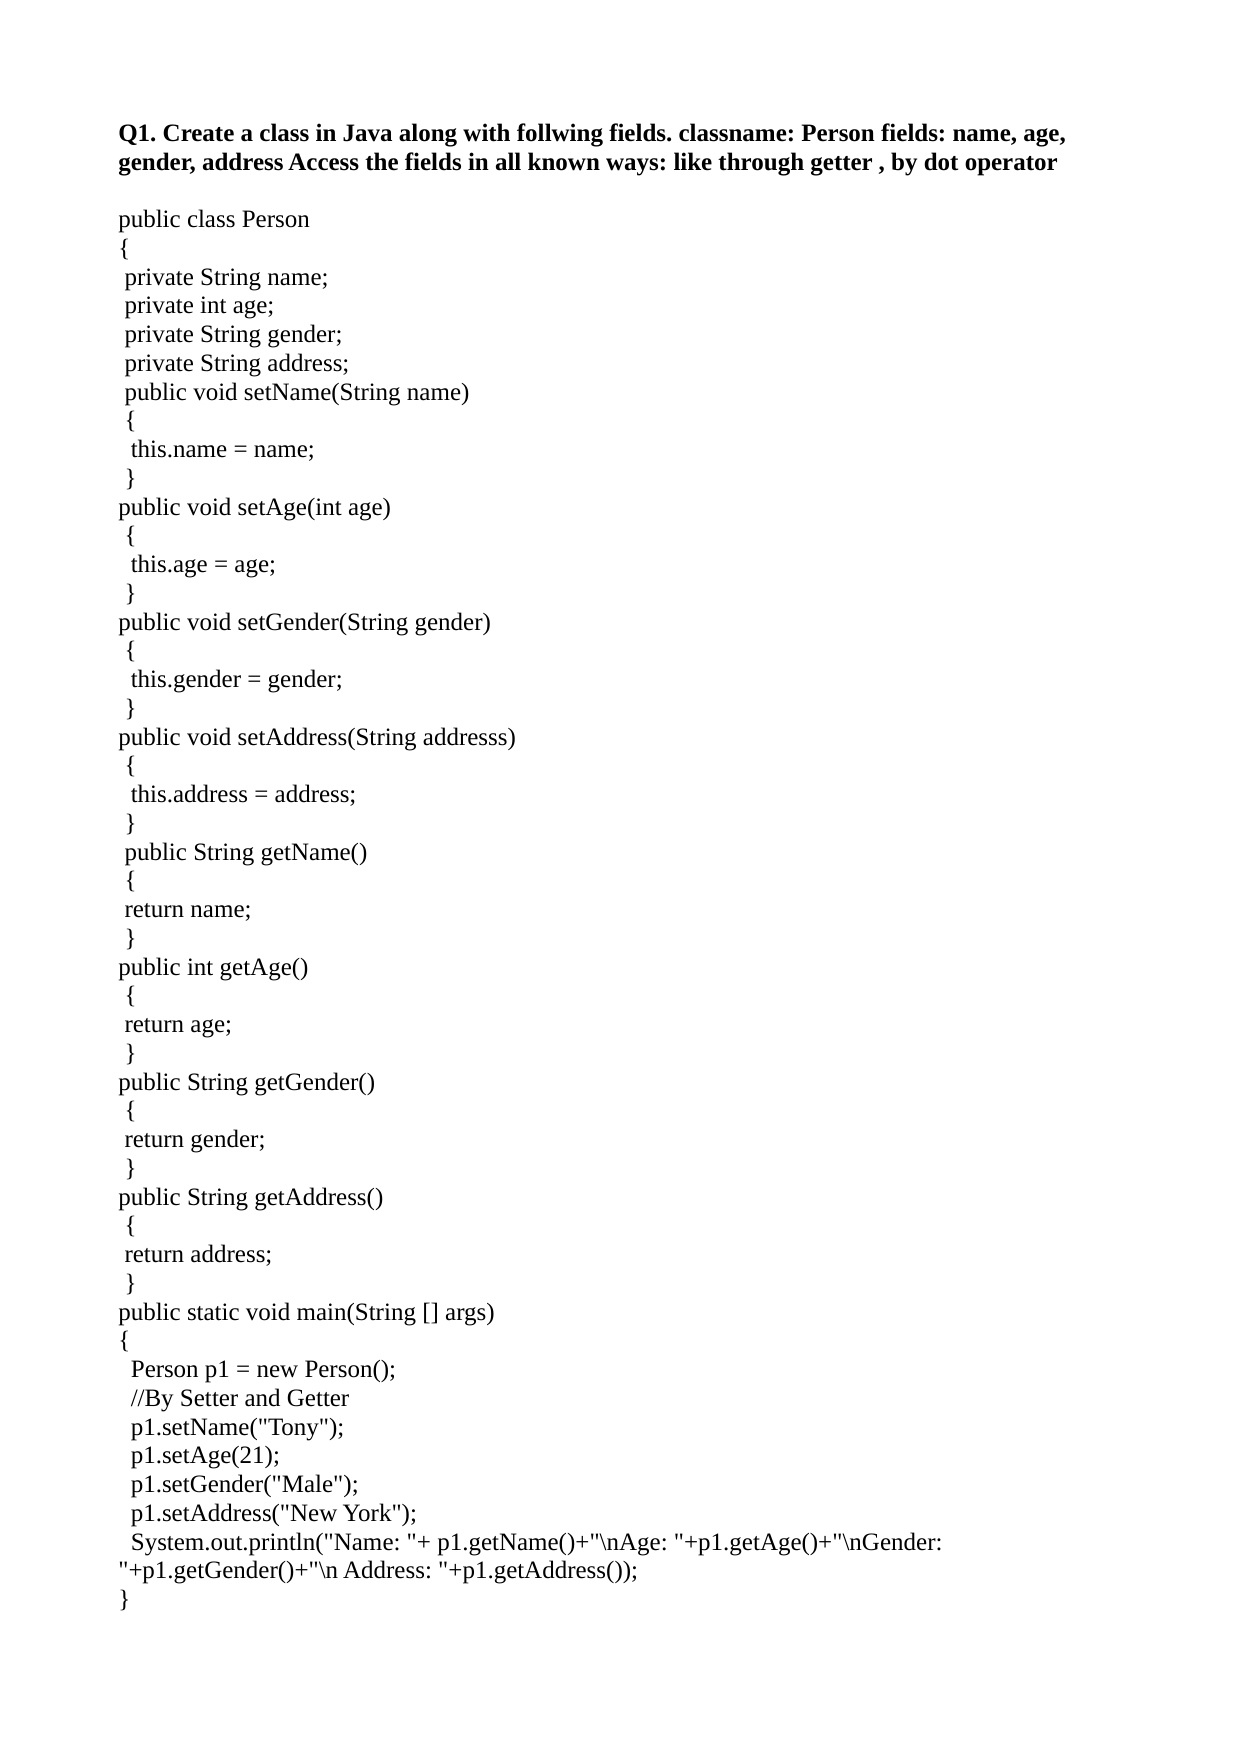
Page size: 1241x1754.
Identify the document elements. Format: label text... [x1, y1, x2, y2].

text private String name; [118, 262, 1122, 291]
text } [118, 1038, 1122, 1067]
text this.gender = gender; [118, 664, 1122, 693]
text public void setGender(String gender) [118, 607, 1122, 636]
text p1.setAge(21); [118, 1441, 1122, 1469]
text System.out.println("Name: "+ p1.getName()+"\nAge: "+p1.getAge()+"\nGender: "+p1.getGender()+"\n Address: "+p1.getAddress()); [118, 1527, 1122, 1584]
text public void setAddress(String addresss) [118, 722, 1122, 751]
text //By Setter and Getter [118, 1383, 1122, 1412]
text { [118, 981, 1122, 1009]
text return name; [118, 894, 1122, 923]
text } [118, 693, 1122, 722]
text public String getAddress() [118, 1182, 1122, 1211]
text { [118, 521, 1122, 549]
text { [118, 233, 1122, 262]
text private String gender; [118, 319, 1122, 348]
text { [118, 406, 1122, 434]
text Person p1 = new Person(); [118, 1354, 1122, 1383]
text { [118, 1096, 1122, 1124]
text } [118, 463, 1122, 492]
text } [118, 923, 1122, 952]
text { [118, 636, 1122, 664]
text } [118, 1153, 1122, 1182]
text { [118, 751, 1122, 779]
text public class Person [118, 204, 1122, 233]
text this.address = address; [118, 779, 1122, 808]
text } [118, 808, 1122, 837]
text public static void main(String [] args) [118, 1297, 1122, 1326]
text p1.setName("Tony"); [118, 1412, 1122, 1441]
text public String getGender() [118, 1067, 1122, 1096]
text Q1. Create a class in Java along with follwing fields. classname: Person fields: name, age, gender, address Access the fields in all known ways: like through getter , by dot operator [118, 118, 1122, 176]
text this.name = name; [118, 434, 1122, 463]
text private int age; [118, 291, 1122, 319]
text private String address; [118, 348, 1122, 377]
text } [118, 1584, 1122, 1613]
text { [118, 1326, 1122, 1354]
text p1.setAddress("New York"); [118, 1498, 1122, 1527]
text { [118, 1211, 1122, 1239]
text public void setAge(int age) [118, 492, 1122, 521]
text return gender; [118, 1124, 1122, 1153]
text public void setName(String name) [118, 377, 1122, 406]
text public int getAge() [118, 952, 1122, 981]
text return age; [118, 1009, 1122, 1038]
text return address; [118, 1239, 1122, 1268]
text this.age = age; [118, 549, 1122, 578]
text } [118, 1268, 1122, 1297]
text p1.setGender("Male"); [118, 1469, 1122, 1498]
text public String getName() [118, 837, 1122, 866]
text } [118, 578, 1122, 607]
text { [118, 866, 1122, 894]
